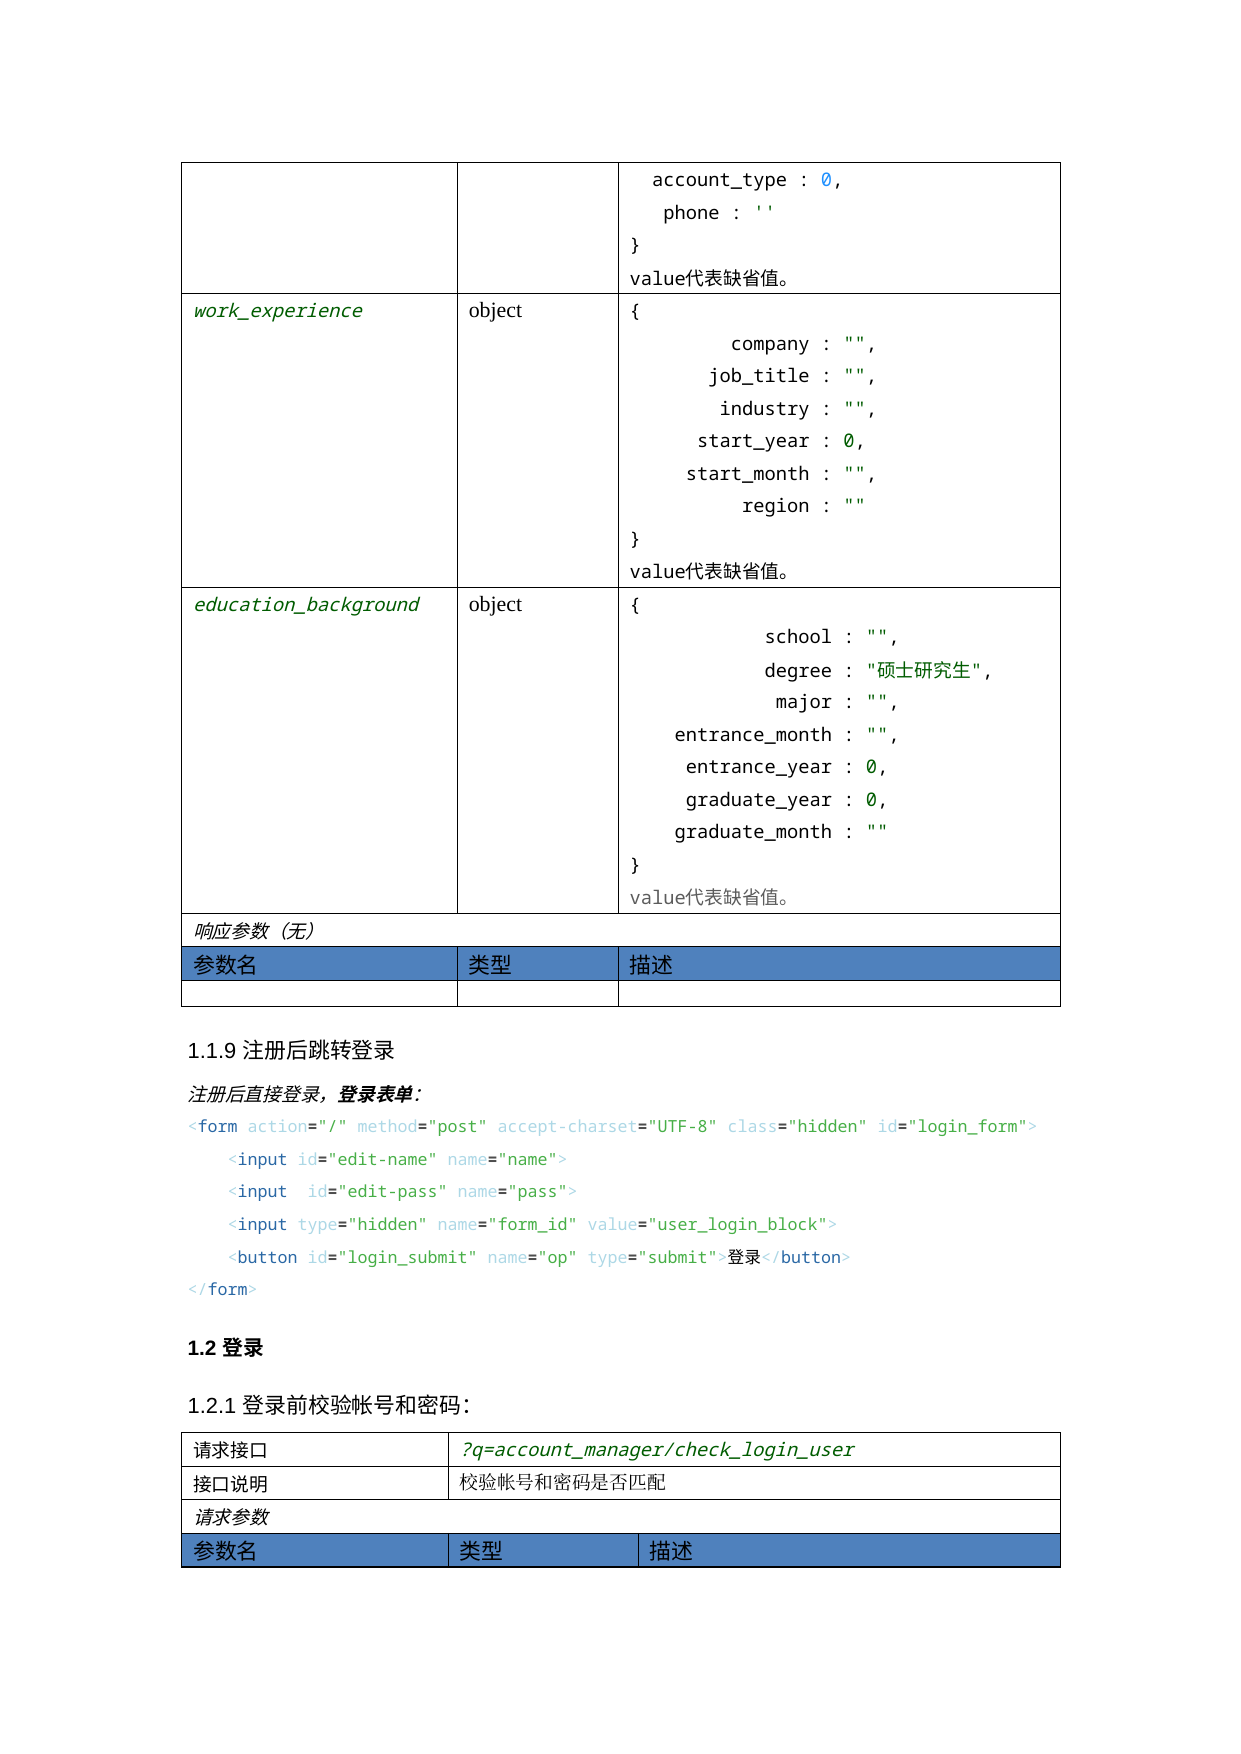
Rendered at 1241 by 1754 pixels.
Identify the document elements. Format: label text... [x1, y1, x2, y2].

table_cell object [458, 294, 618, 587]
table_cell 描述 [619, 947, 1060, 980]
table_cell 参数名 [182, 1534, 448, 1566]
table_cell 参数名 [182, 947, 457, 980]
table_cell 校验帐号和密码是否匹配 [449, 1467, 1060, 1499]
text <button id="login_submit" name="op" type="submit">登录</button> [187, 1240, 1053, 1272]
table_cell [182, 981, 457, 1006]
text </form> [187, 1272, 1053, 1305]
table_header ?q=account_manager/check_login_user [449, 1433, 1060, 1466]
table_cell 请求参数 [182, 1500, 1060, 1533]
table_cell [619, 981, 1060, 1006]
table_cell 类型 [449, 1534, 638, 1566]
table_cell education_background [182, 588, 457, 913]
table_cell { school : "", degree : "硕士研究生", major : "", entrance_month : "", entrance_year : 0, graduate_year : 0, graduate_month : "" } value代表缺省值。 [619, 588, 1060, 913]
table_cell [458, 163, 618, 293]
text <input id="edit-pass" name="pass"> [187, 1175, 1053, 1207]
text <input type="hidden" name="form_id" value="user_login_block"> [187, 1207, 1053, 1240]
table_cell 描述 [639, 1534, 1060, 1566]
table_cell account_type : 0, phone : '' } value代表缺省值。 [619, 163, 1060, 293]
text 1.1.9 注册后跳转登录 [187, 1032, 1053, 1065]
table_cell object [458, 588, 618, 913]
text 注册后直接登录，登录表单： [187, 1077, 1053, 1110]
table_cell [458, 981, 618, 1006]
table_cell { company : "", job_title : "", industry : "", start_year : 0, start_month : "", region : "" } value代表缺省值。 [619, 294, 1060, 587]
table_cell [182, 163, 457, 293]
text <input id="edit-name" name="name"> [187, 1142, 1053, 1175]
table_header 请求接口 [182, 1433, 448, 1466]
table_cell 类型 [458, 947, 618, 980]
table_cell work_experience [182, 294, 457, 587]
table_cell 响应参数（无） [182, 914, 1060, 946]
text <form action="/" method="post" accept-charset="UTF-8" class="hidden" id="login_form"> [187, 1110, 1053, 1142]
subtitle 1.2 登录 [187, 1330, 1053, 1362]
text 1.2.1 登录前校验帐号和密码： [187, 1387, 1053, 1420]
table_cell 接口说明 [182, 1467, 448, 1499]
